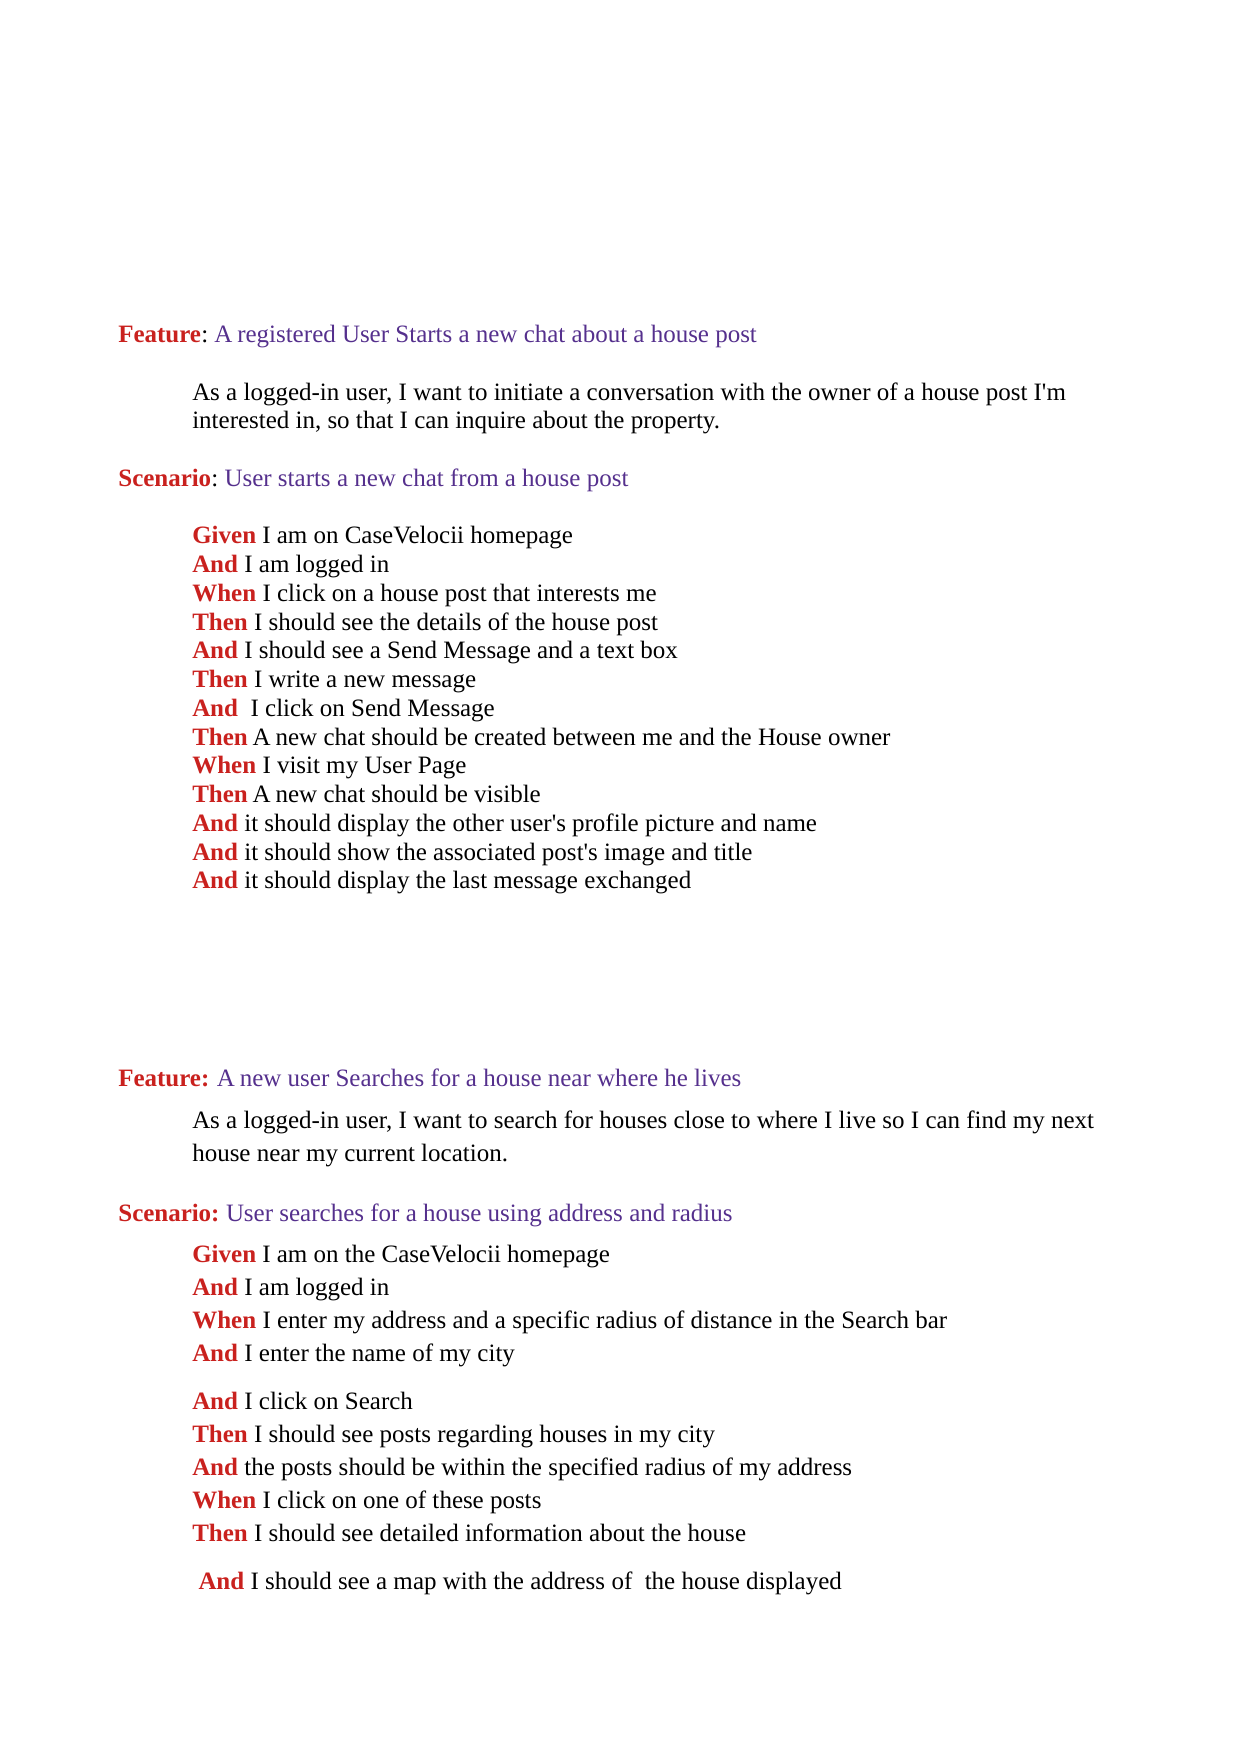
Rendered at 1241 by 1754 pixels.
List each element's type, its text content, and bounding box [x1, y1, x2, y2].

text Then A new chat should be visible [118, 779, 1122, 808]
text And I click on Search Then I should see posts regarding houses in my city And the posts should be within the specified radius of my address When I click on one of these posts Then I should see detailed information about the house [118, 1386, 1122, 1547]
text Given I am on CaseVelocii homepage [118, 521, 1122, 549]
text As a logged-in user, I want to search for houses close to where I live so I can find my next house near my current location. [118, 1105, 1122, 1167]
text And I should see a map with the address of the house displayed [118, 1566, 1122, 1594]
text Then I write a new message [118, 664, 1122, 693]
text When I click on a house post that interests me [118, 578, 1122, 607]
subtitle Scenario: User searches for a house using address and radius [118, 1198, 1122, 1227]
text Scenario: User starts a new chat from a house post [118, 463, 1122, 492]
text And it should display the last message exchanged [118, 866, 1122, 894]
text As a logged-in user, I want to initiate a conversation with the owner of a house post I'm interested in, so that I can inquire about the property. [118, 377, 1122, 434]
text When I visit my User Page [118, 751, 1122, 779]
text And I should see a Send Message and a text box [118, 636, 1122, 664]
text And it should display the other user's profile picture and name [118, 808, 1122, 837]
text Then A new chat should be created between me and the House owner [118, 722, 1122, 751]
text Given I am on the CaseVelocii homepage And I am logged in When I enter my address and a specific radius of distance in the Search bar And I enter the name of my city [118, 1239, 1122, 1367]
text And it should show the associated post's image and title [118, 837, 1122, 866]
text Then I should see the details of the house post [118, 607, 1122, 636]
text And I am logged in [118, 549, 1122, 578]
text Feature: A registered User Starts a new chat about a house post [118, 319, 1122, 348]
text And I click on Send Message [118, 693, 1122, 722]
subtitle Feature: A new user Searches for a house near where he lives [118, 1059, 1122, 1092]
